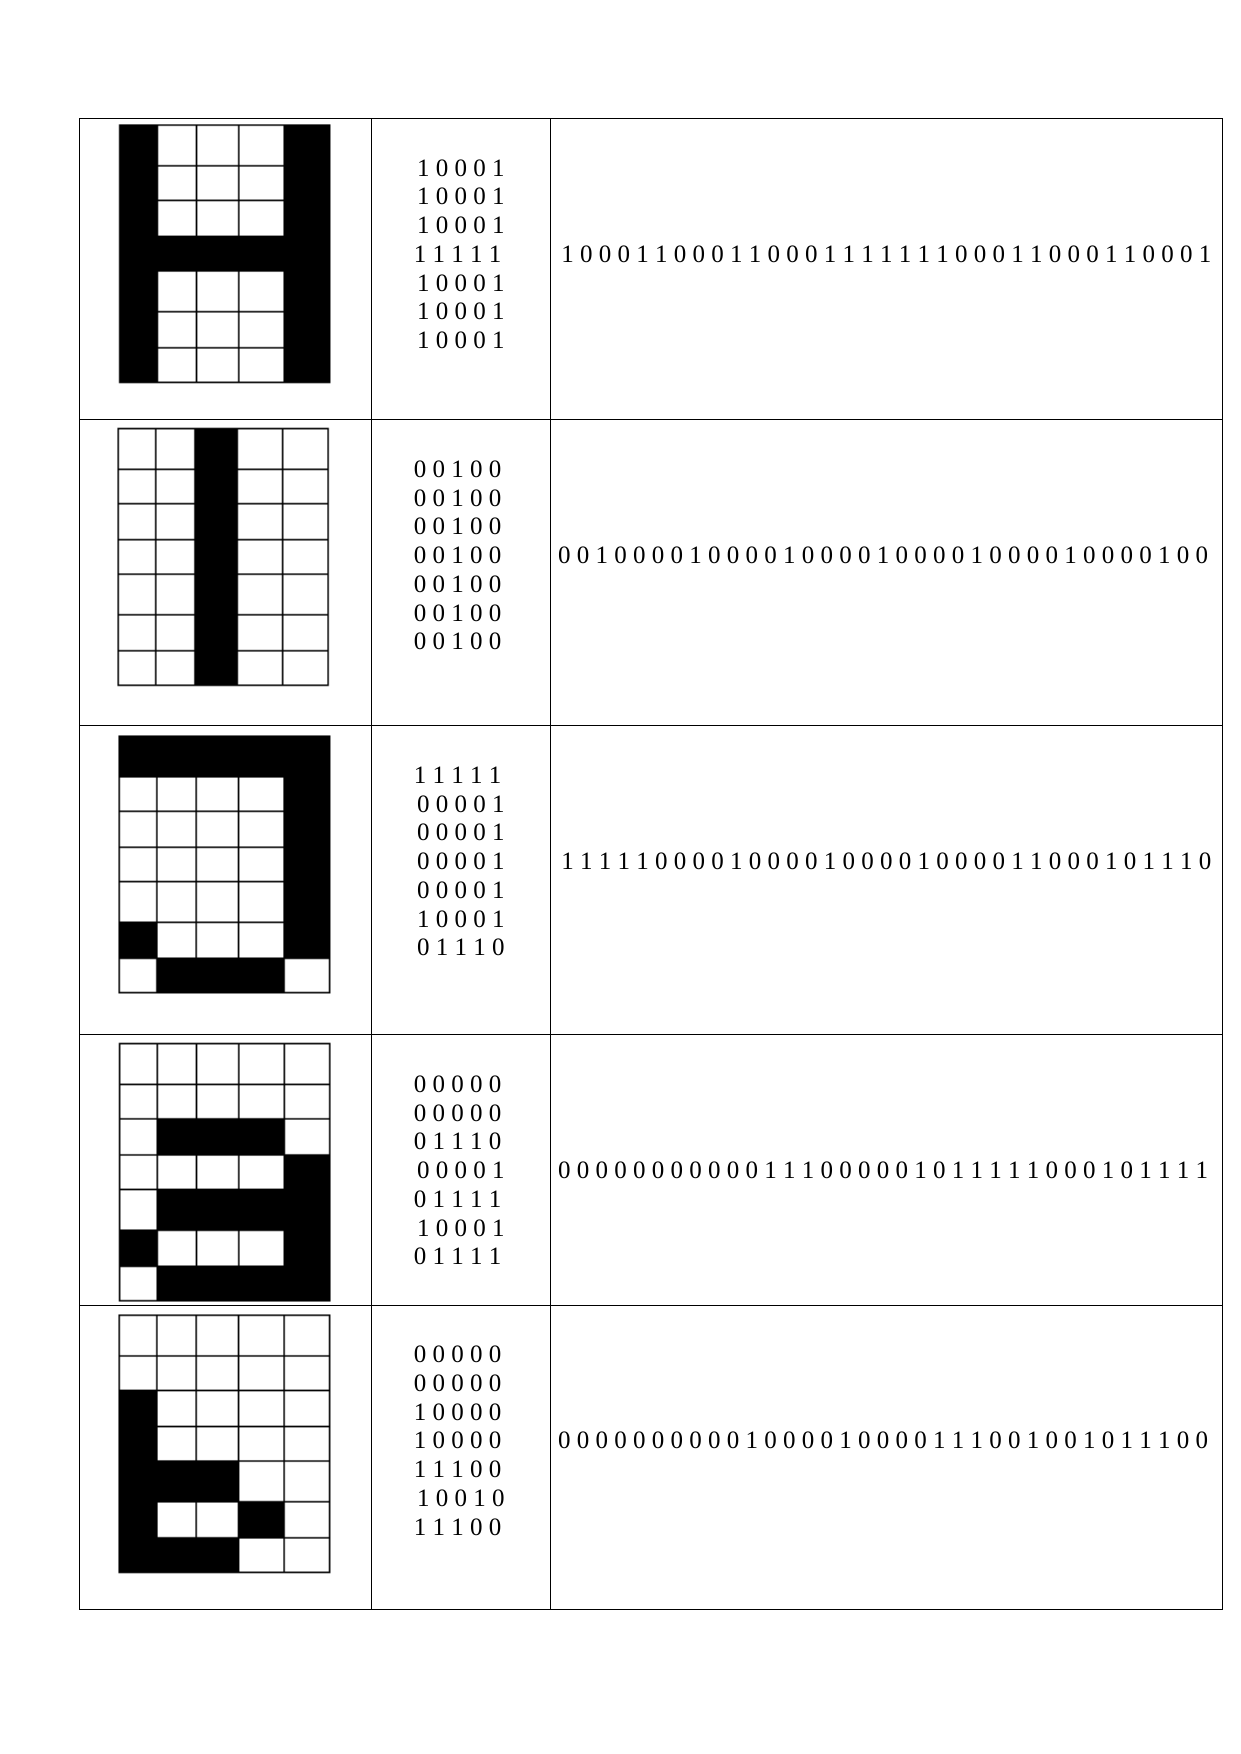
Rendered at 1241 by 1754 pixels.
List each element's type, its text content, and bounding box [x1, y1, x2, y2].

table_cell 0 0 1 0 0 0 0 1 0 0 0 0 1 0 0 0 0 1 0 0 0 0 1 0 0 0 0 1 0 0 0 0 1 0 0 [372, 420, 550, 725]
table_cell [80, 1306, 371, 1609]
picture [114, 731, 337, 1000]
table_cell [80, 420, 371, 725]
picture [113, 123, 337, 385]
table_cell [80, 1035, 371, 1305]
table_cell [80, 119, 371, 419]
table_cell 0 0 1 0 0 0 0 1 0 0 0 0 1 0 0 0 0 1 0 0 0 0 1 0 0 0 0 1 0 0 0 0 1 0 0 [551, 420, 1222, 725]
table_cell 0 0 0 0 0 0 0 0 0 0 1 0 0 0 0 1 0 0 0 0 1 1 1 0 0 1 0 0 1 0 1 1 1 0 0 [551, 1306, 1222, 1609]
table_cell 0 0 0 0 0 0 0 0 0 0 0 1 1 1 0 0 0 0 0 1 0 1 1 1 1 1 0 0 0 1 0 1 1 1 1 [372, 1035, 550, 1305]
table_cell 0 0 0 0 0 0 0 0 0 0 1 0 0 0 0 1 0 0 0 0 1 1 1 0 0 1 0 0 1 0 1 1 1 0 0 [372, 1306, 550, 1609]
table_cell 1 0 0 0 1 1 0 0 0 1 1 0 0 0 1 1 1 1 1 1 1 0 0 0 1 1 0 0 0 1 1 0 0 0 1 [372, 119, 550, 419]
picture [114, 1310, 337, 1575]
table_cell 1 0 0 0 1 1 0 0 0 1 1 0 0 0 1 1 1 1 1 1 1 0 0 0 1 1 0 0 0 1 1 0 0 0 1 [551, 119, 1222, 419]
table_cell 1 1 1 1 1 0 0 0 0 1 0 0 0 0 1 0 0 0 0 1 0 0 0 0 1 1 0 0 0 1 0 1 1 1 0 [372, 726, 550, 1034]
table_cell 0 0 0 0 0 0 0 0 0 0 0 1 1 1 0 0 0 0 0 1 0 1 1 1 1 1 0 0 0 1 0 1 1 1 1 [551, 1035, 1222, 1305]
picture [113, 425, 337, 691]
picture [116, 1040, 334, 1305]
table_cell [80, 726, 371, 1034]
table_cell 1 1 1 1 1 0 0 0 0 1 0 0 0 0 1 0 0 0 0 1 0 0 0 0 1 1 0 0 0 1 0 1 1 1 0 [551, 726, 1222, 1034]
